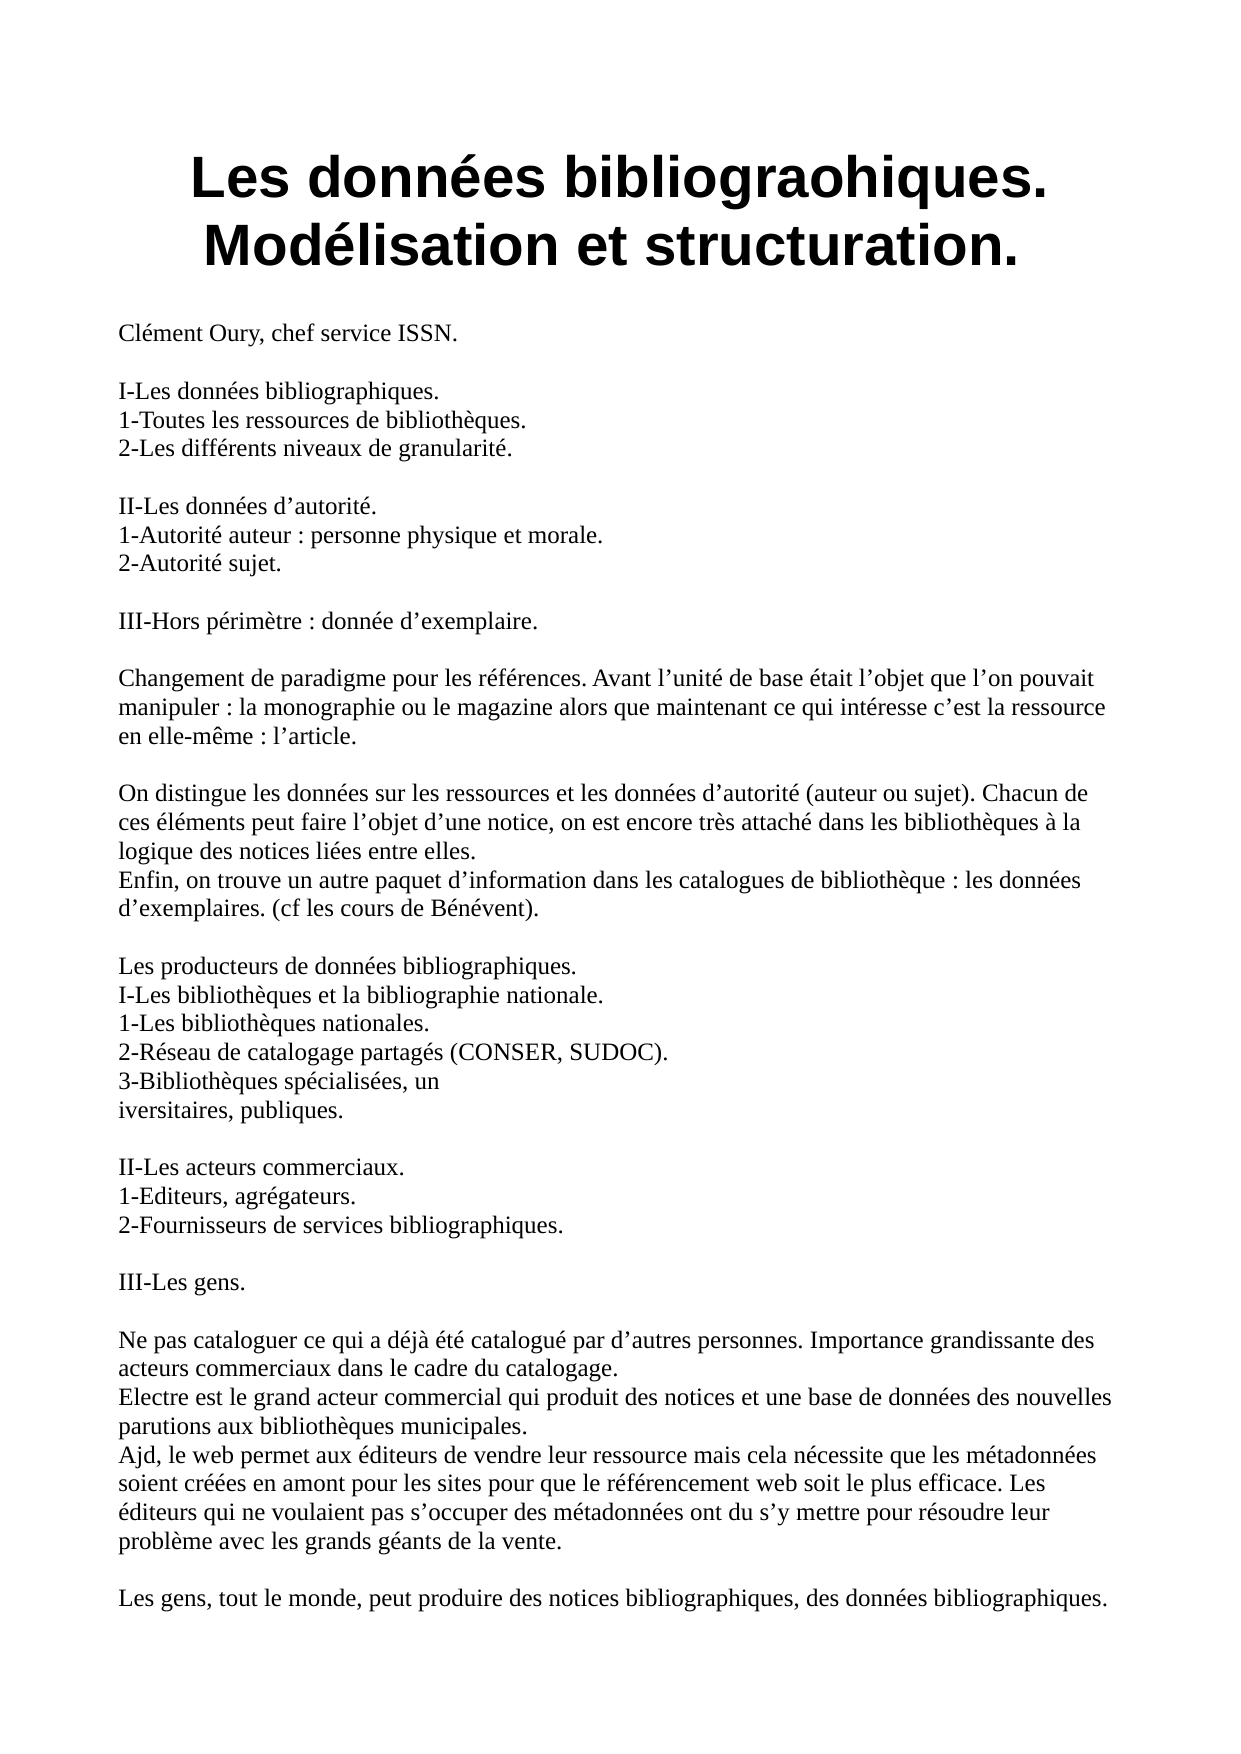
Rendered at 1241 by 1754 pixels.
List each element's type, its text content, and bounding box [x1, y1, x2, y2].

text Les gens, tout le monde, peut produire des notices bibliographiques, des données bibliographiques. [118, 1583, 1122, 1612]
text Enfin, on trouve un autre paquet d’information dans les catalogues de bibliothèque : les données d’exemplaires. (cf les cours de Bénévent). [118, 865, 1122, 922]
text Les producteurs de données bibliographiques. [118, 951, 1122, 980]
text 3-Bibliothèques spécialisées, un [118, 1066, 1122, 1095]
text Electre est le grand acteur commercial qui produit des notices et une base de données des nouvelles parutions aux bibliothèques municipales. [118, 1382, 1122, 1440]
text III-Les gens. [118, 1267, 1122, 1296]
title Les données bibliograohiques. Modélisation et structuration. [118, 143, 1122, 277]
text I-Les données bibliographiques. [118, 376, 1122, 405]
text 1-Les bibliothèques nationales. [118, 1008, 1122, 1037]
text 1-Editeurs, agrégateurs. [118, 1181, 1122, 1210]
text II-Les données d’autorité. [118, 491, 1122, 520]
text Changement de paradigme pour les références. Avant l’unité de base était l’objet que l’on pouvait manipuler : la monographie ou le magazine alors que maintenant ce qui intéresse c’est la ressource en elle-même : l’article. [118, 663, 1122, 750]
text 2-Les différents niveaux de granularité. [118, 433, 1122, 462]
text Ne pas cataloguer ce qui a déjà été catalogué par d’autres personnes. Importance grandissante des acteurs commerciaux dans le cadre du catalogage. [118, 1325, 1122, 1382]
text III-Hors périmètre : donnée d’exemplaire. [118, 606, 1122, 635]
text 1-Toutes les ressources de bibliothèques. [118, 405, 1122, 433]
text II-Les acteurs commerciaux. [118, 1152, 1122, 1181]
text On distingue les données sur les ressources et les données d’autorité (auteur ou sujet). Chacun de ces éléments peut faire l’objet d’une notice, on est encore très attaché dans les bibliothèques à la logique des notices liées entre elles. [118, 778, 1122, 865]
text iversitaires, publiques. [118, 1095, 1122, 1123]
text 2-Autorité sujet. [118, 548, 1122, 577]
text 1-Autorité auteur : personne physique et morale. [118, 520, 1122, 548]
text Ajd, le web permet aux éditeurs de vendre leur ressource mais cela nécessite que les métadonnées soient créées en amont pour les sites pour que le référencement web soit le plus efficace. Les éditeurs qui ne voulaient pas s’occuper des métadonnées ont du s’y mettre pour résoudre leur problème avec les grands géants de la vente. [118, 1440, 1122, 1555]
text Clément Oury, chef service ISSN. [118, 318, 1122, 347]
text 2-Réseau de catalogage partagés (CONSER, SUDOC). [118, 1037, 1122, 1066]
text 2-Fournisseurs de services bibliographiques. [118, 1210, 1122, 1238]
text I-Les bibliothèques et la bibliographie nationale. [118, 980, 1122, 1008]
